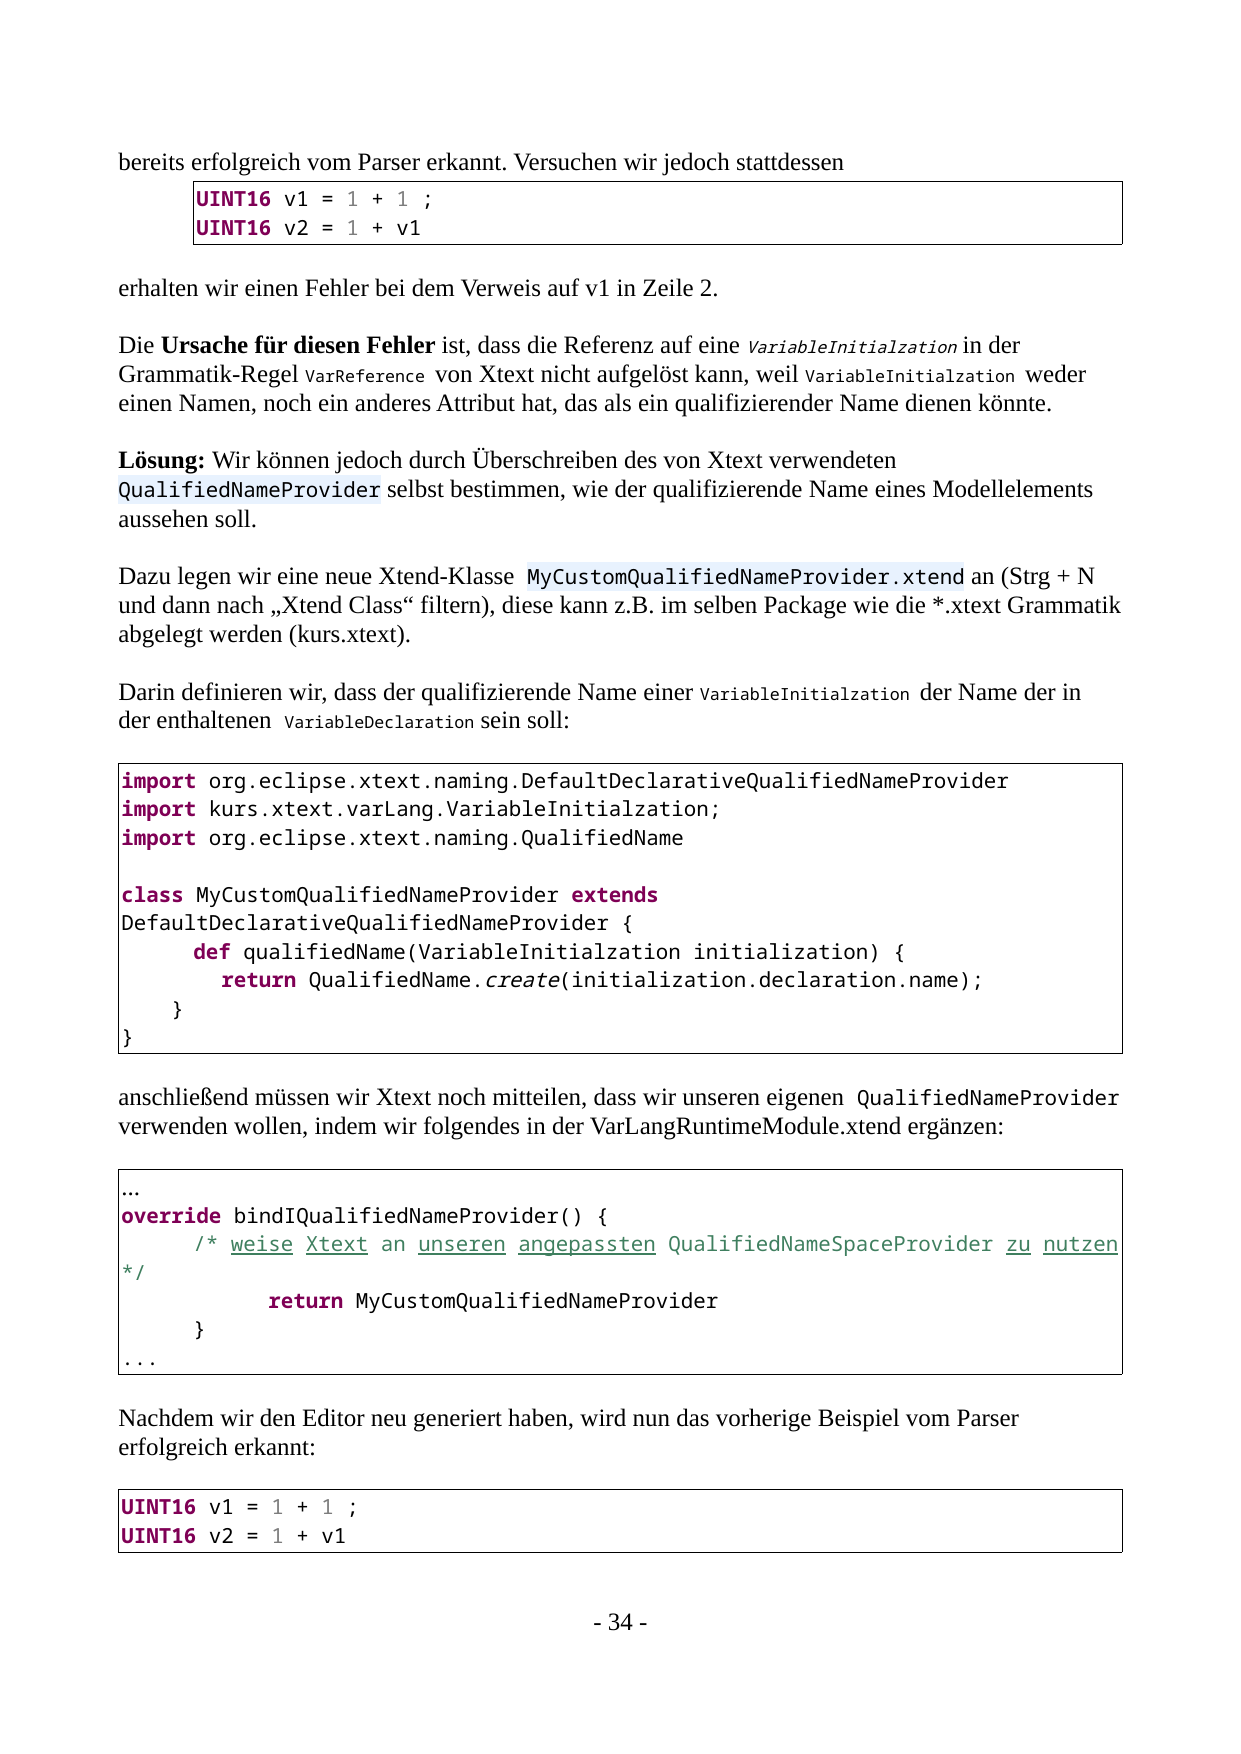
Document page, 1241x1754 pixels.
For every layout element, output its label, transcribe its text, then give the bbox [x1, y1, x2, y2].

text ... [119, 1340, 1122, 1374]
text UINT16 v1 = 1 + 1 ; [119, 1490, 1122, 1518]
text import kurs.xtext.varLang.VariableInitialzation; [119, 792, 1122, 820]
text der enthaltenen VariableDeclaration sein soll: [118, 706, 1122, 734]
text UINT16 v2 = 1 + v1 [194, 210, 1122, 244]
text return MyCustomQualifiedNameProvider [119, 1283, 1122, 1311]
text /* weise Xtext an unseren angepassten QualifiedNameSpaceProvider zu nutzen */ [119, 1226, 1122, 1283]
text class MyCustomQualifiedNameProvider extends DefaultDeclarativeQualifiedNameProvider { [119, 877, 1122, 934]
text Darin definieren wir, dass der qualifizierende Name einer VariableInitialzation der Name der in [118, 677, 1122, 706]
text override bindIQualifiedNameProvider() { [119, 1198, 1122, 1226]
text import org.eclipse.xtext.naming.QualifiedName [119, 820, 1122, 851]
text } [119, 991, 1122, 1019]
text } [119, 1311, 1122, 1340]
text anschließend müssen wir Xtext noch mitteilen, dass wir unseren eigenen QualifiedNameProvider verwenden wollen, indem wir folgendes in der VarLangRuntimeModule.xtend ergänzen: [118, 1082, 1122, 1140]
text return QualifiedName.create(initialization.declaration.name); [119, 962, 1122, 991]
text Die Ursache für diesen Fehler ist, dass die Referenz auf eine VariableInitialzation in der Grammatik-Regel VarReference von Xtext nicht aufgelöst kann, weil VariableInitialzation weder einen Namen, noch ein anderes Attribut hat, das als ein qualifizierender Name dienen könnte. [118, 330, 1122, 417]
text import org.eclipse.xtext.naming.DefaultDeclarativeQualifiedNameProvider [119, 764, 1122, 792]
text ... [119, 1170, 1122, 1198]
text bereits erfolgreich vom Parser erkannt. Versuchen wir jedoch stattdessen [118, 147, 1122, 175]
text UINT16 v1 = 1 + 1 ; [194, 182, 1122, 210]
text erhalten wir einen Fehler bei dem Verweis auf v1 in Zeile 2. [118, 273, 1122, 302]
text Lösung: Wir können jedoch durch Überschreiben des von Xtext verwendeten QualifiedNameProvider selbst bestimmen, wie der qualifizierende Name eines Modellelements aussehen soll. [118, 445, 1122, 532]
text } [119, 1019, 1122, 1053]
text Nachdem wir den Editor neu generiert haben, wird nun das vorherige Beispiel vom Parser erfolgreich erkannt: [118, 1403, 1122, 1461]
text def qualifiedName(VariableInitialzation initialization) { [119, 934, 1122, 962]
text Dazu legen wir eine neue Xtend-Klasse MyCustomQualifiedNameProvider.xtend an (Strg + N und dann nach „Xtend Class“ filtern), diese kann z.B. im selben Package wie die *.xtext Grammatik abgelegt werden (kurs.xtext). [118, 561, 1122, 648]
text UINT16 v2 = 1 + v1 [119, 1518, 1122, 1552]
